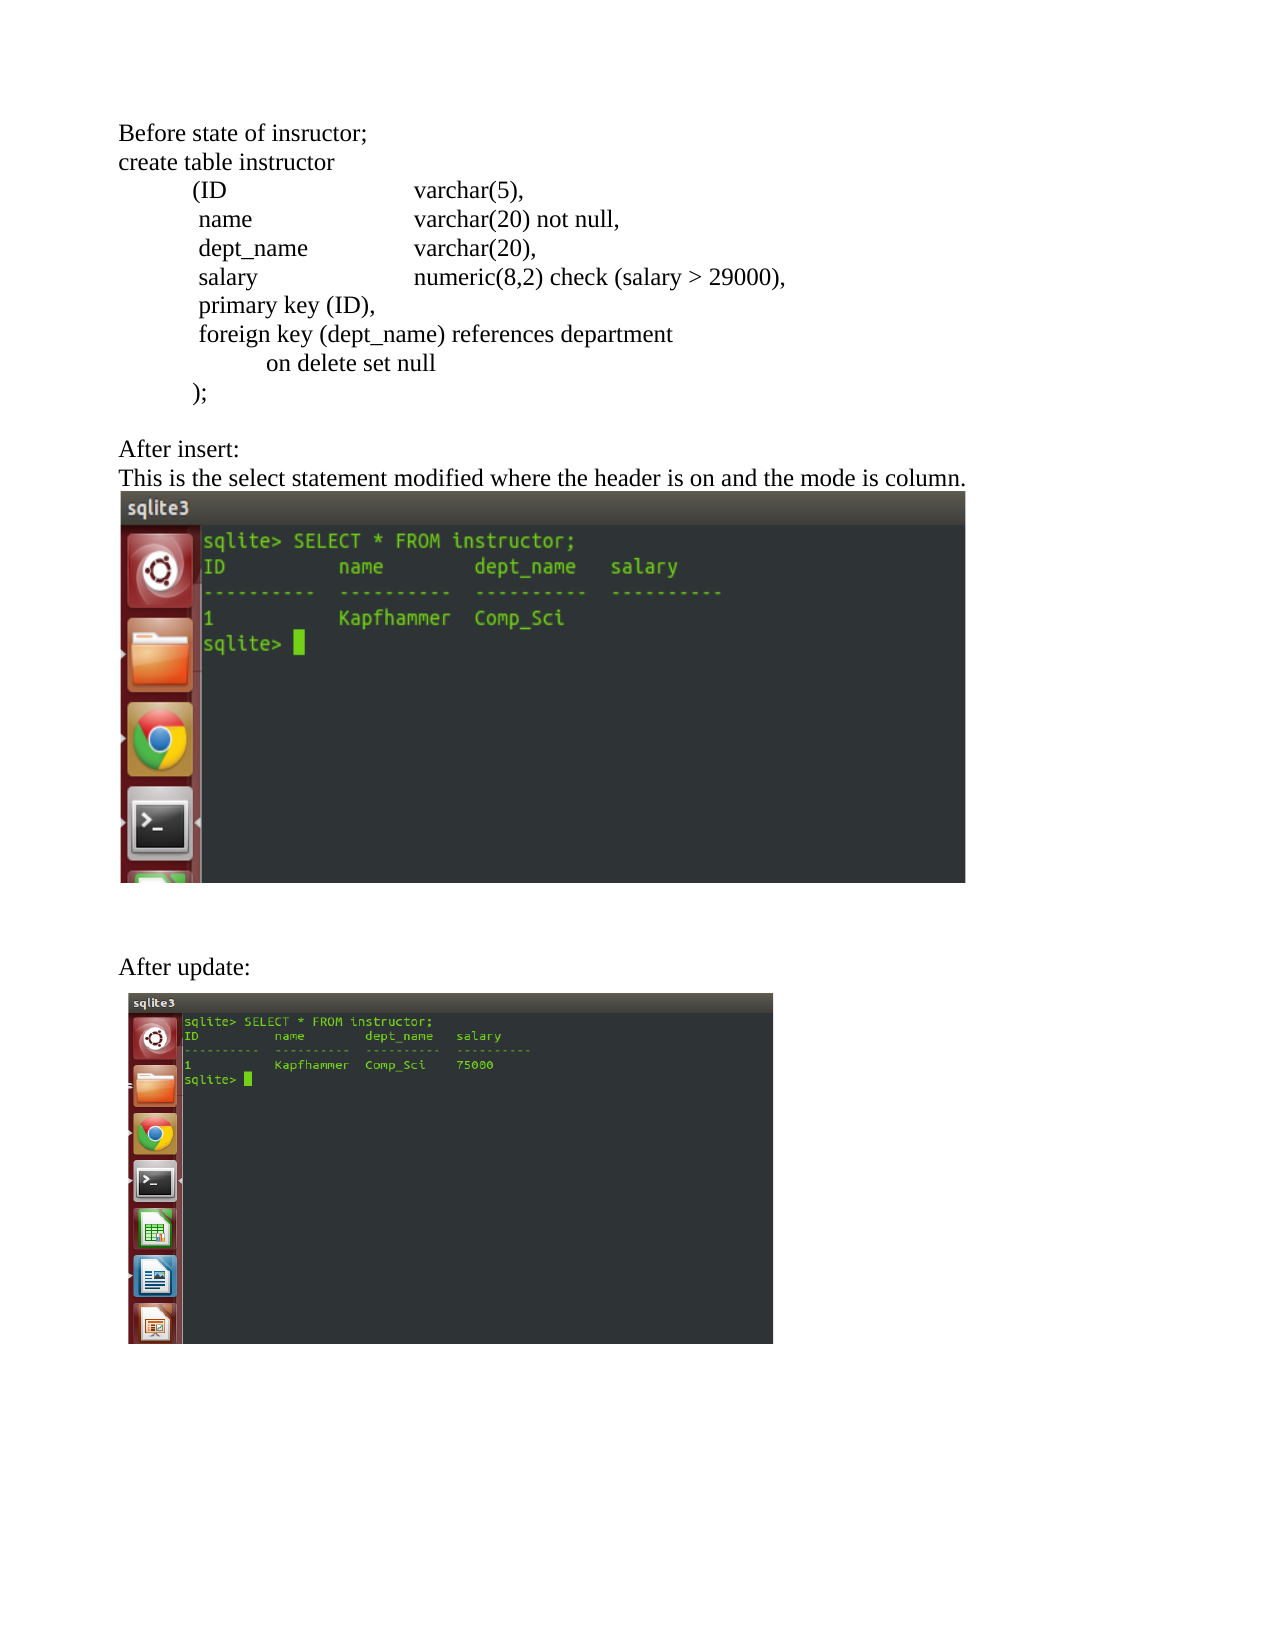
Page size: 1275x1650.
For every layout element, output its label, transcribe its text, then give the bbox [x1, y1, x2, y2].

text After insert: [118, 434, 1157, 463]
text dept_name varchar(20), [118, 233, 1157, 262]
text primary key (ID), [118, 291, 1157, 319]
text on delete set null [118, 348, 1157, 377]
text This is the select statement modified where the header is on and the mode is column. [118, 463, 1157, 492]
text (ID varchar(5), [118, 176, 1157, 204]
text foreign key (dept_name) references department [118, 319, 1157, 348]
text salary numeric(8,2) check (salary > 29000), [118, 262, 1157, 291]
text create table instructor [118, 147, 1157, 176]
text name varchar(20) not null, [118, 204, 1157, 233]
text After update: [118, 952, 1157, 981]
text Before state of insructor; [118, 118, 1157, 147]
text ); [118, 377, 1157, 406]
